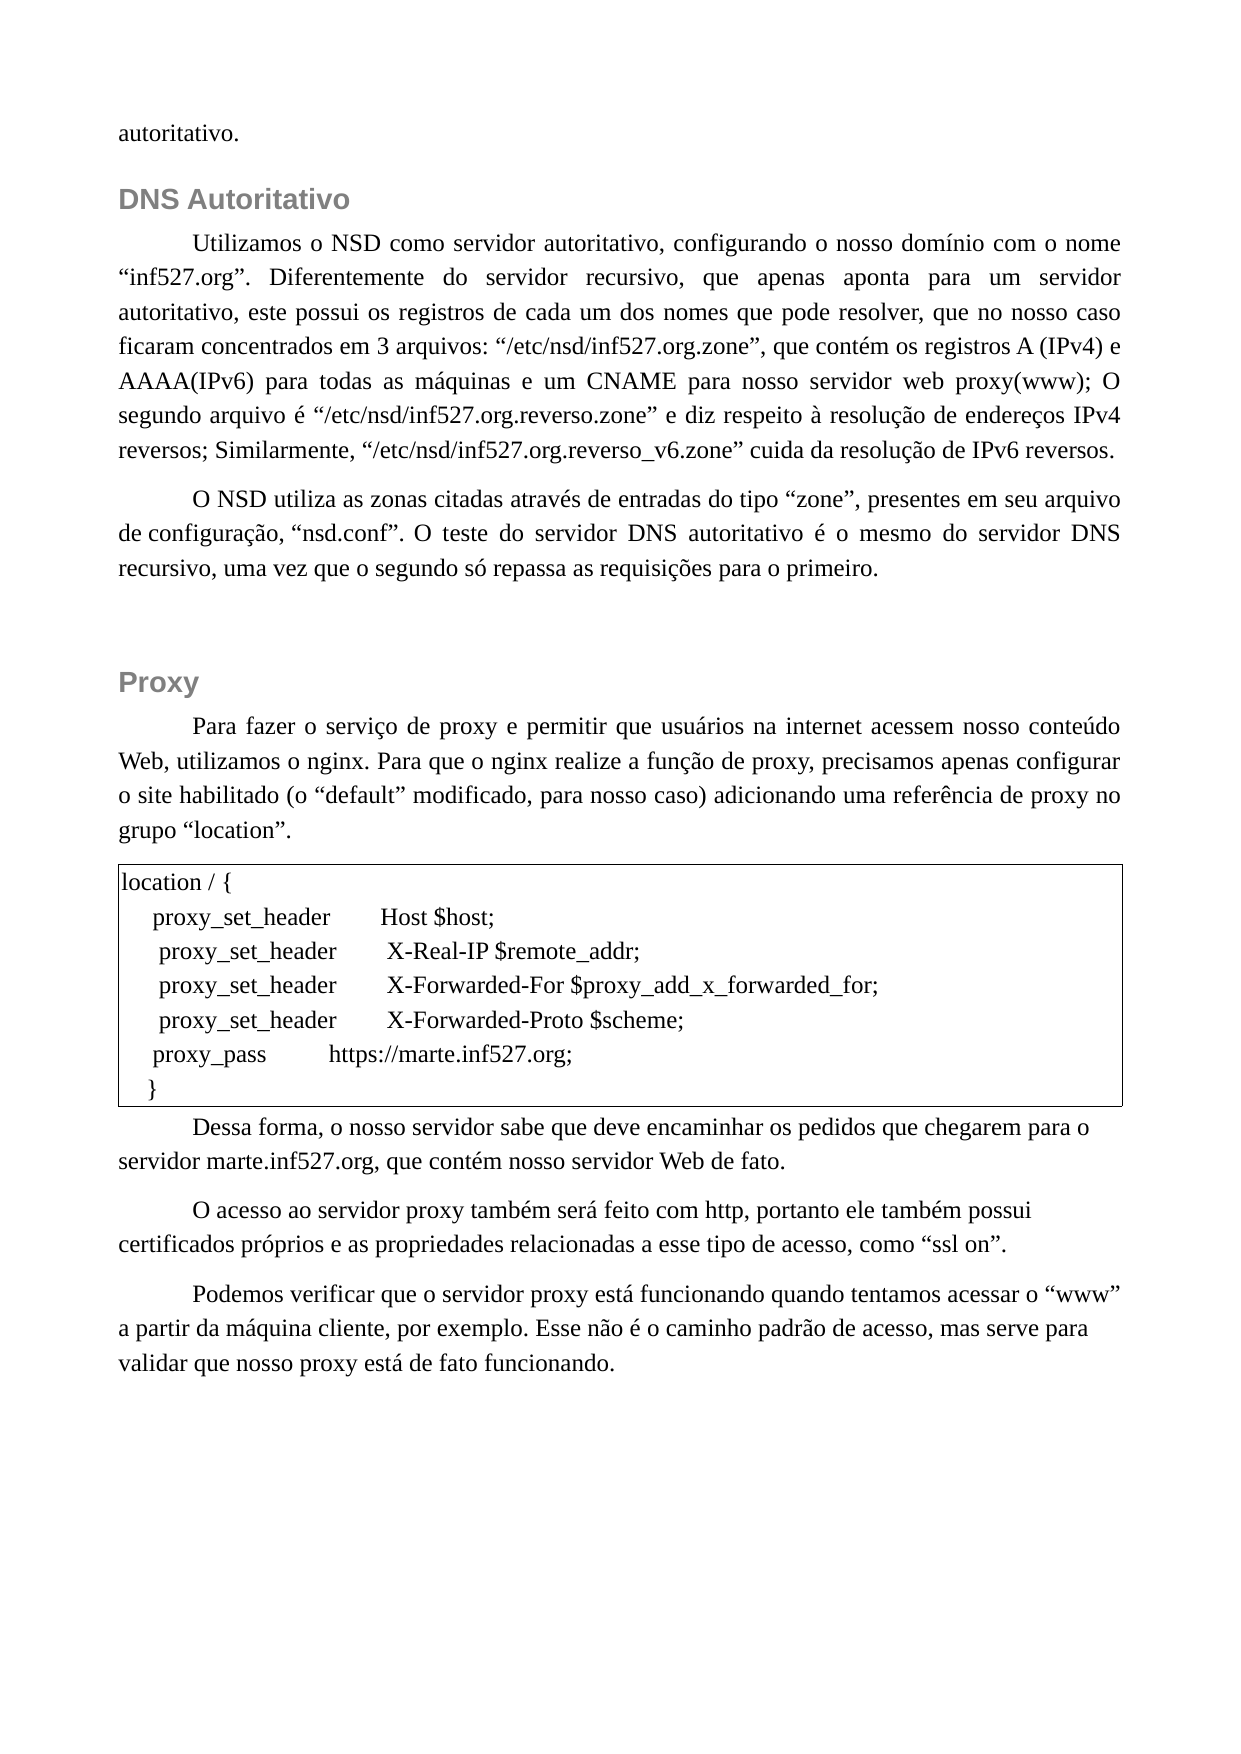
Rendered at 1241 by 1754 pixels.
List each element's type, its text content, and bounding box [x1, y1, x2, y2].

text proxy_set_header Host $host; [119, 898, 1122, 930]
text } [119, 1071, 1122, 1106]
text Para fazer o serviço de proxy e permitir que usuários na internet acessem nosso conteúdo Web, utilizamos o nginx. Para que o nginx realize a função de proxy, precisamos apenas configurar o site habilitado (o “default” modificado, para nosso caso) adicionando uma referência de proxy no grupo “location”. [118, 711, 1122, 844]
subtitle DNS Autoritativo [118, 182, 1122, 215]
text Dessa forma, o nosso servidor sabe que deve encaminhar os pedidos que chegarem para o servidor marte.inf527.org, que contém nosso servidor Web de fato. [118, 1112, 1122, 1175]
text Utilizamos o NSD como servidor autoritativo, configurando o nosso domínio com o nome “inf527.org”. Diferentemente do servidor recursivo, que apenas aponta para um servidor autoritativo, este possui os registros de cada um dos nomes que pode resolver, que no nosso caso ficaram concentrados em 3 arquivos: “/etc/nsd/inf527.org.zone”, que contém os registros A (IPv4) e AAAA(IPv6) para todas as máquinas e um CNAME para nosso servidor web proxy(www); O segundo arquivo é “/etc/nsd/inf527.org.reverso.zone” e diz respeito à resolução de endereços IPv4 reversos; Similarmente, “/etc/nsd/inf527.org.reverso_v6.zone” cuida da resolução de IPv6 reversos. [118, 228, 1122, 463]
text autoritativo. [118, 118, 1122, 147]
text location / { [119, 865, 1122, 896]
text O acesso ao servidor proxy também será feito com http, portanto ele também possui certificados próprios e as propriedades relacionadas a esse tipo de acesso, como “ssl on”. [118, 1195, 1122, 1258]
text proxy_set_header X-Forwarded-For $proxy_add_x_forwarded_for; [119, 967, 1122, 999]
text proxy_set_header X-Real-IP $remote_addr; [119, 933, 1122, 965]
text O NSD utiliza as zonas citadas através de entradas do tipo “zone”, presentes em seu arquivo de configuração, “nsd.conf”. O teste do servidor DNS autoritativo é o mesmo do servidor DNS recursivo, uma vez que o segundo só repassa as requisições para o primeiro. [118, 484, 1122, 581]
text Podemos verificar que o servidor proxy está funcionando quando tentamos acessar o “www” a partir da máquina cliente, por exemplo. Esse não é o caminho padrão de acesso, mas serve para validar que nosso proxy está de fato funcionando. [118, 1279, 1122, 1376]
text proxy_set_header X-Forwarded-Proto $scheme; [119, 1002, 1122, 1034]
subtitle Proxy [118, 665, 1122, 699]
text proxy_pass https://marte.inf527.org; [119, 1036, 1122, 1068]
